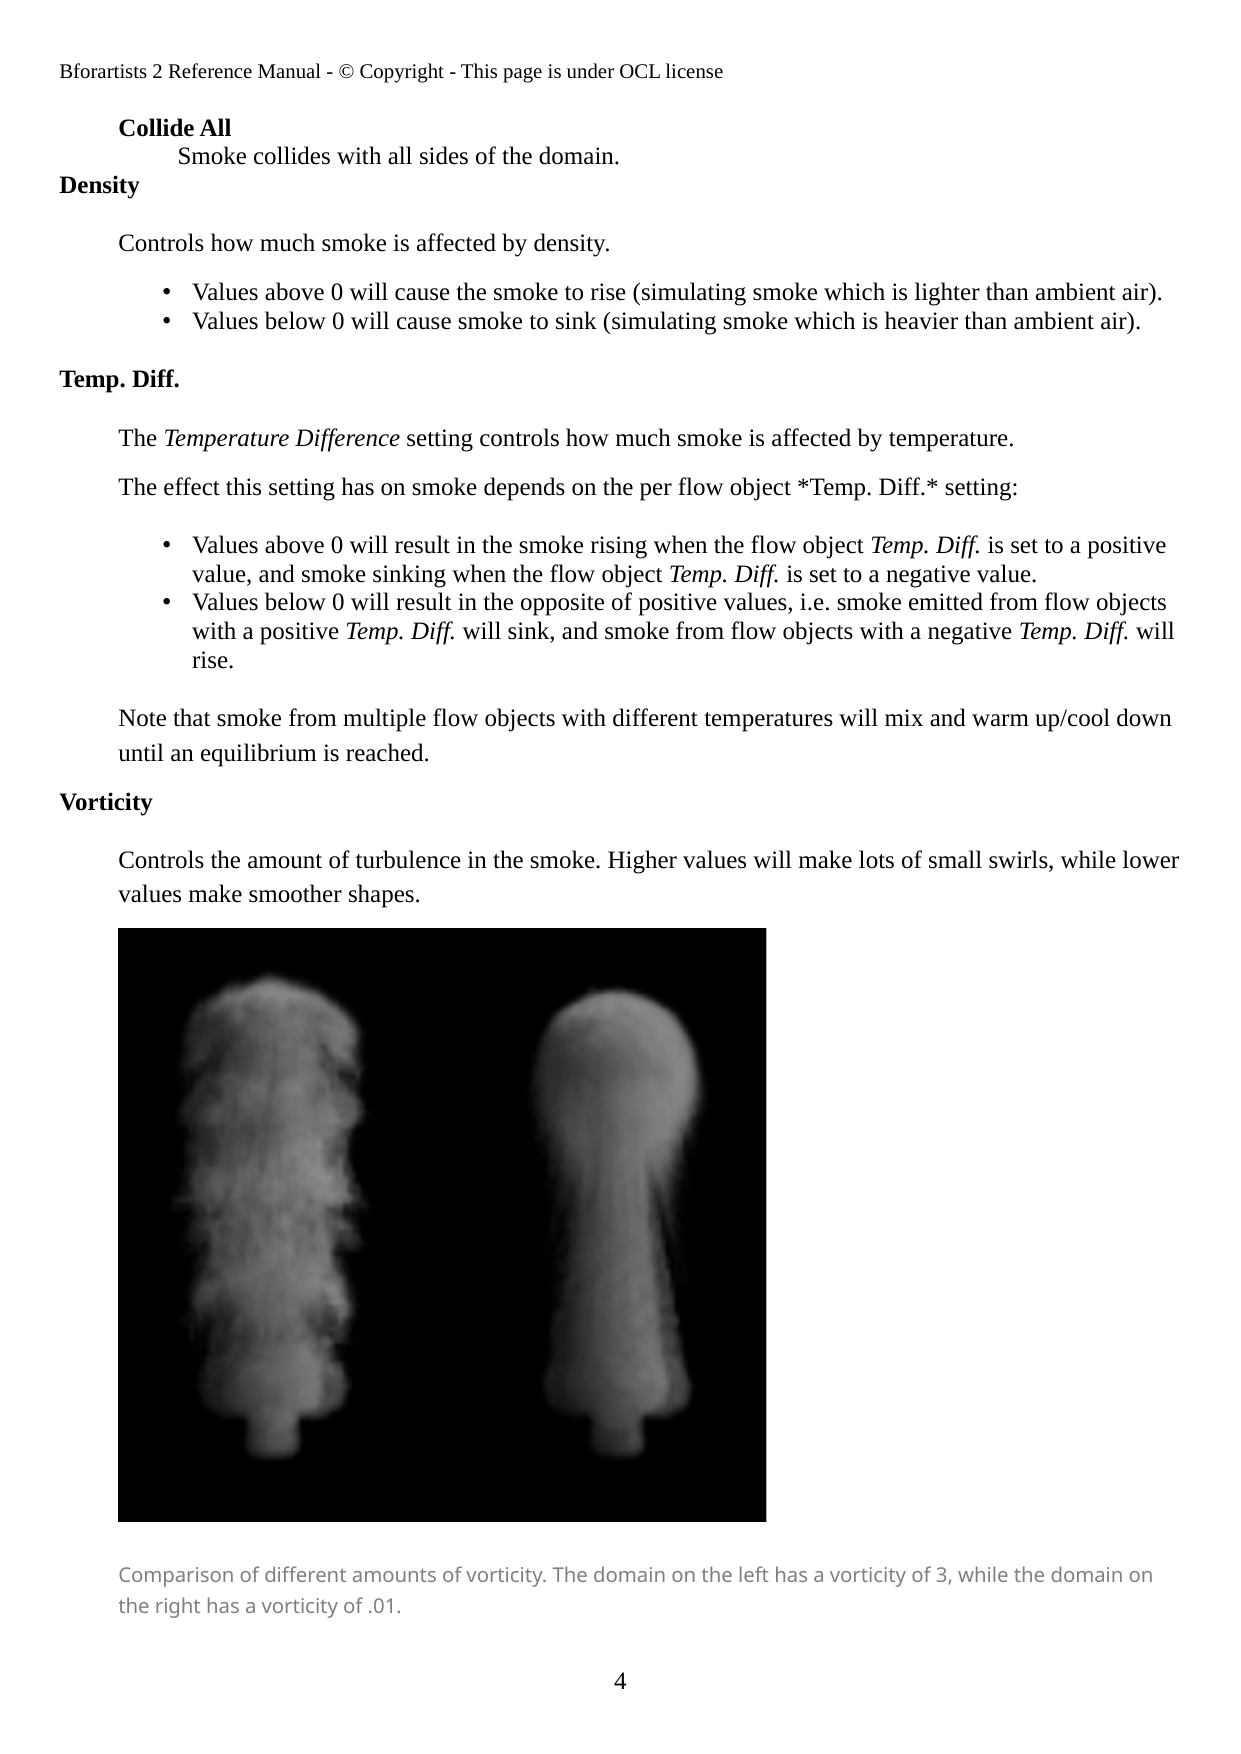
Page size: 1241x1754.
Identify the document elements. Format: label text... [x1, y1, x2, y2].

list Values above 0 will result in the smoke rising when the flow object Temp. Diff. is set to a positive value, and smoke sinking when the flow object Temp. Diff. is set to a negative value. [162, 530, 1181, 587]
subtitle Collide All [118, 113, 1181, 141]
list Values above 0 will cause the smoke to rise (simulating smoke which is lighter than ambient air). [162, 277, 1181, 306]
list The effect this setting has on smoke depends on the per flow object *Temp. Diff.* setting: [118, 472, 1181, 500]
subtitle Vorticity [59, 787, 1181, 815]
list Values below 0 will result in the opposite of positive values, i.e. smoke emitted from flow objects with a positive Temp. Diff. will sink, and smoke from flow objects with a negative Temp. Diff. will rise. [162, 587, 1181, 674]
text The Temperature Difference setting controls how much smoke is affected by temperature. [118, 423, 1181, 451]
text Comparison of different amounts of vorticity. The domain on the left has a vorticity of 3, while the domain on the right has a vorticity of .01. [118, 1557, 1181, 1619]
text Controls how much smoke is affected by density. [118, 228, 1181, 257]
subtitle Temp. Diff. [59, 364, 1181, 393]
text Note that smoke from multiple flow objects with different temperatures will mix and warm up/cool down until an equilibrium is reached. [118, 703, 1181, 766]
subtitle Density [59, 170, 1181, 199]
picture [118, 928, 767, 1522]
list Values below 0 will cause smoke to sink (simulating smoke which is heavier than ambient air). [162, 306, 1181, 335]
list Smoke collides with all sides of the domain. [177, 141, 1181, 170]
text Controls the amount of turbulence in the smoke. Higher values will make lots of small swirls, while lower values make smoother shapes. [118, 845, 1181, 908]
